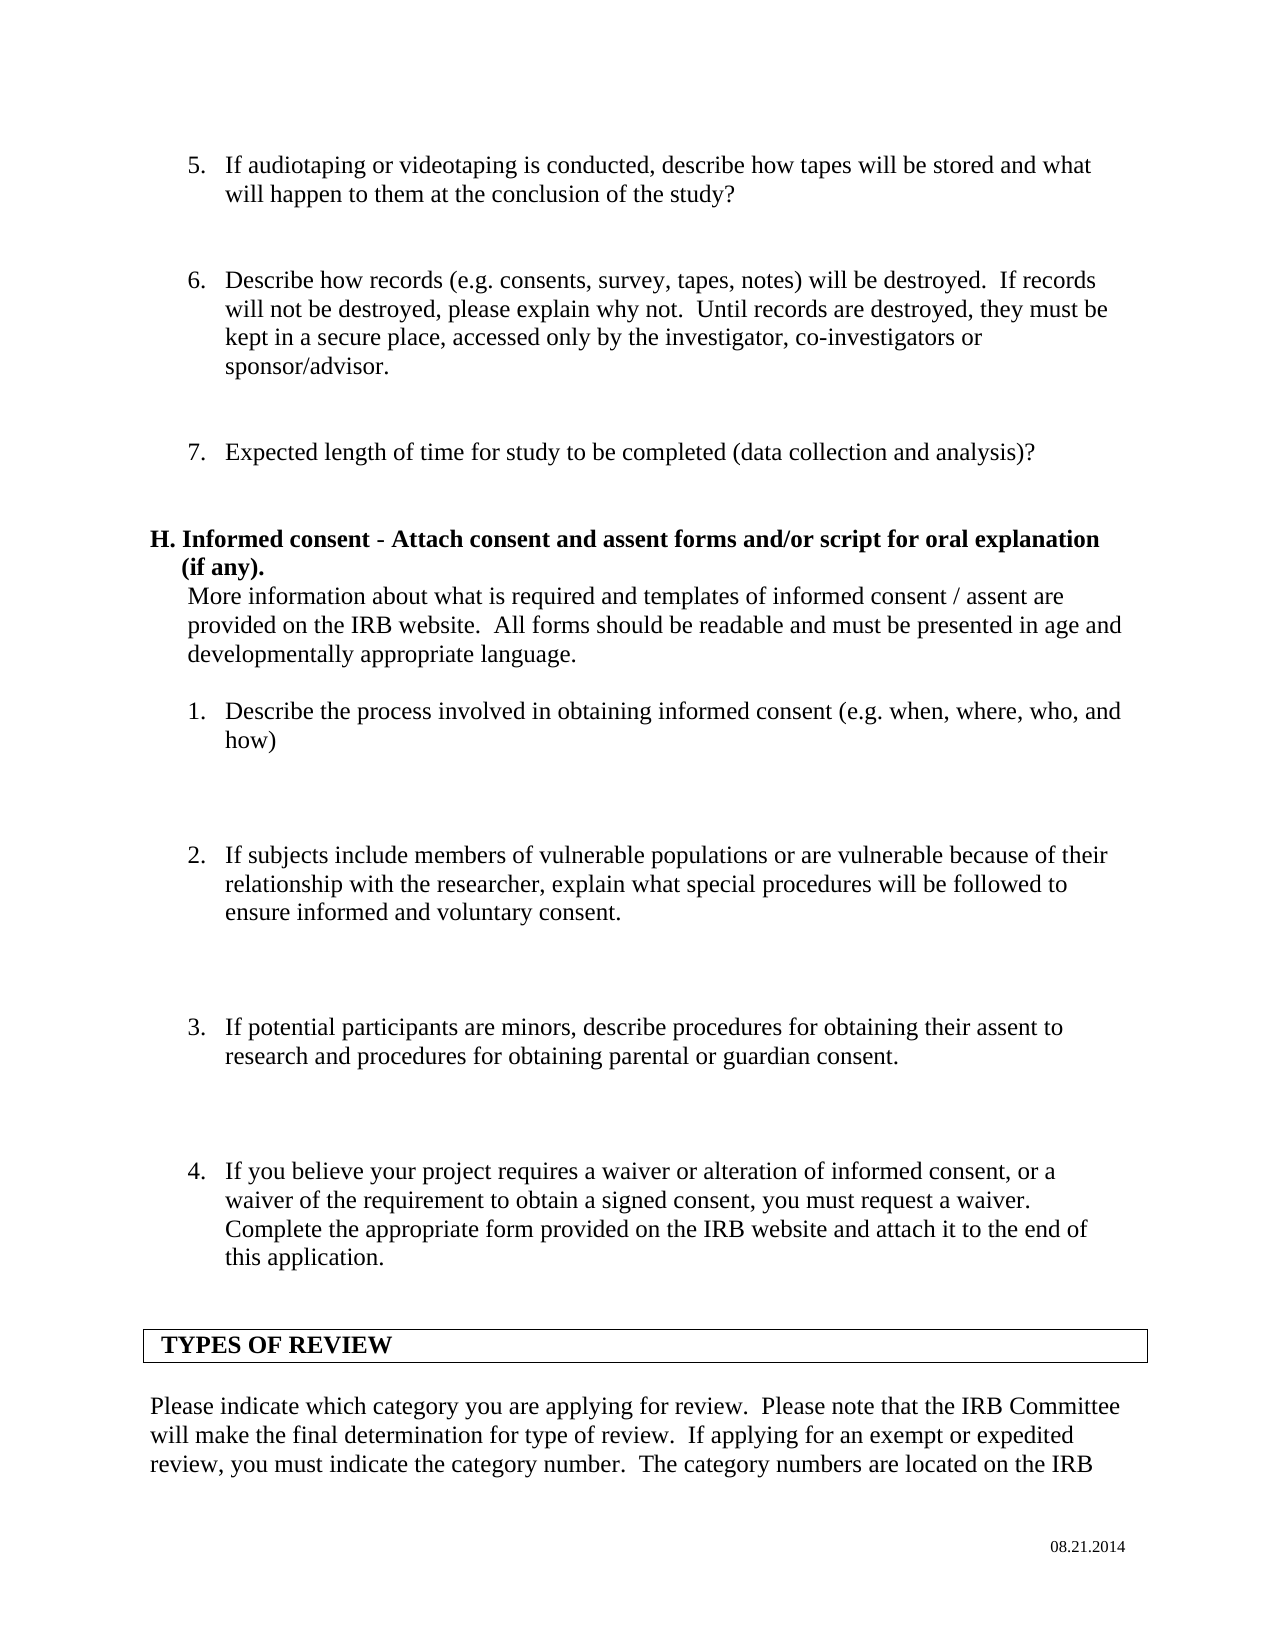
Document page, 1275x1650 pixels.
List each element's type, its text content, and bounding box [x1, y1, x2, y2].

list If subjects include members of vulnerable populations or are vulnerable because of their relationship with the researcher, explain what special procedures will be followed to ensure informed and voluntary consent. [187, 840, 1125, 926]
text Please indicate which category you are applying for review. Please note that the IRB Committee will make the final determination for type of review. If applying for an exempt or expedited review, you must indicate the category number. The category numbers are located on the IRB [150, 1391, 1125, 1478]
list If potential participants are minors, describe procedures for obtaining their assent to research and procedures for obtaining parental or guardian consent. [187, 1012, 1125, 1070]
text More information about what is required and templates of informed consent / assent are provided on the IRB website. All forms should be readable and must be presented in age and developmentally appropriate language. [187, 581, 1125, 667]
list If audiotaping or videotaping is conducted, describe how tapes will be stored and what will happen to them at the conclusion of the study? [187, 150, 1125, 207]
text (if any). [150, 552, 1125, 581]
list Expected length of time for study to be completed (data collection and analysis)? [187, 437, 1125, 466]
table_header TyPES OF REVIEW [144, 1330, 1147, 1362]
list Describe the process involved in obtaining informed consent (e.g. when, where, who, and how) [187, 696, 1125, 754]
list Describe how records (e.g. consents, survey, tapes, notes) will be destroyed. If records will not be destroyed, please explain why not. Until records are destroyed, they must be kept in a secure place, accessed only by the investigator, co-investigators or sponsor/advisor. [187, 265, 1125, 380]
text H. Informed consent - Attach consent and assent forms and/or script for oral explanation [150, 524, 1125, 552]
list If you believe your project requires a waiver or alteration of informed consent, or a waiver of the requirement to obtain a signed consent, you must request a waiver. Complete the appropriate form provided on the IRB website and attach it to the end of this application. [187, 1156, 1125, 1271]
